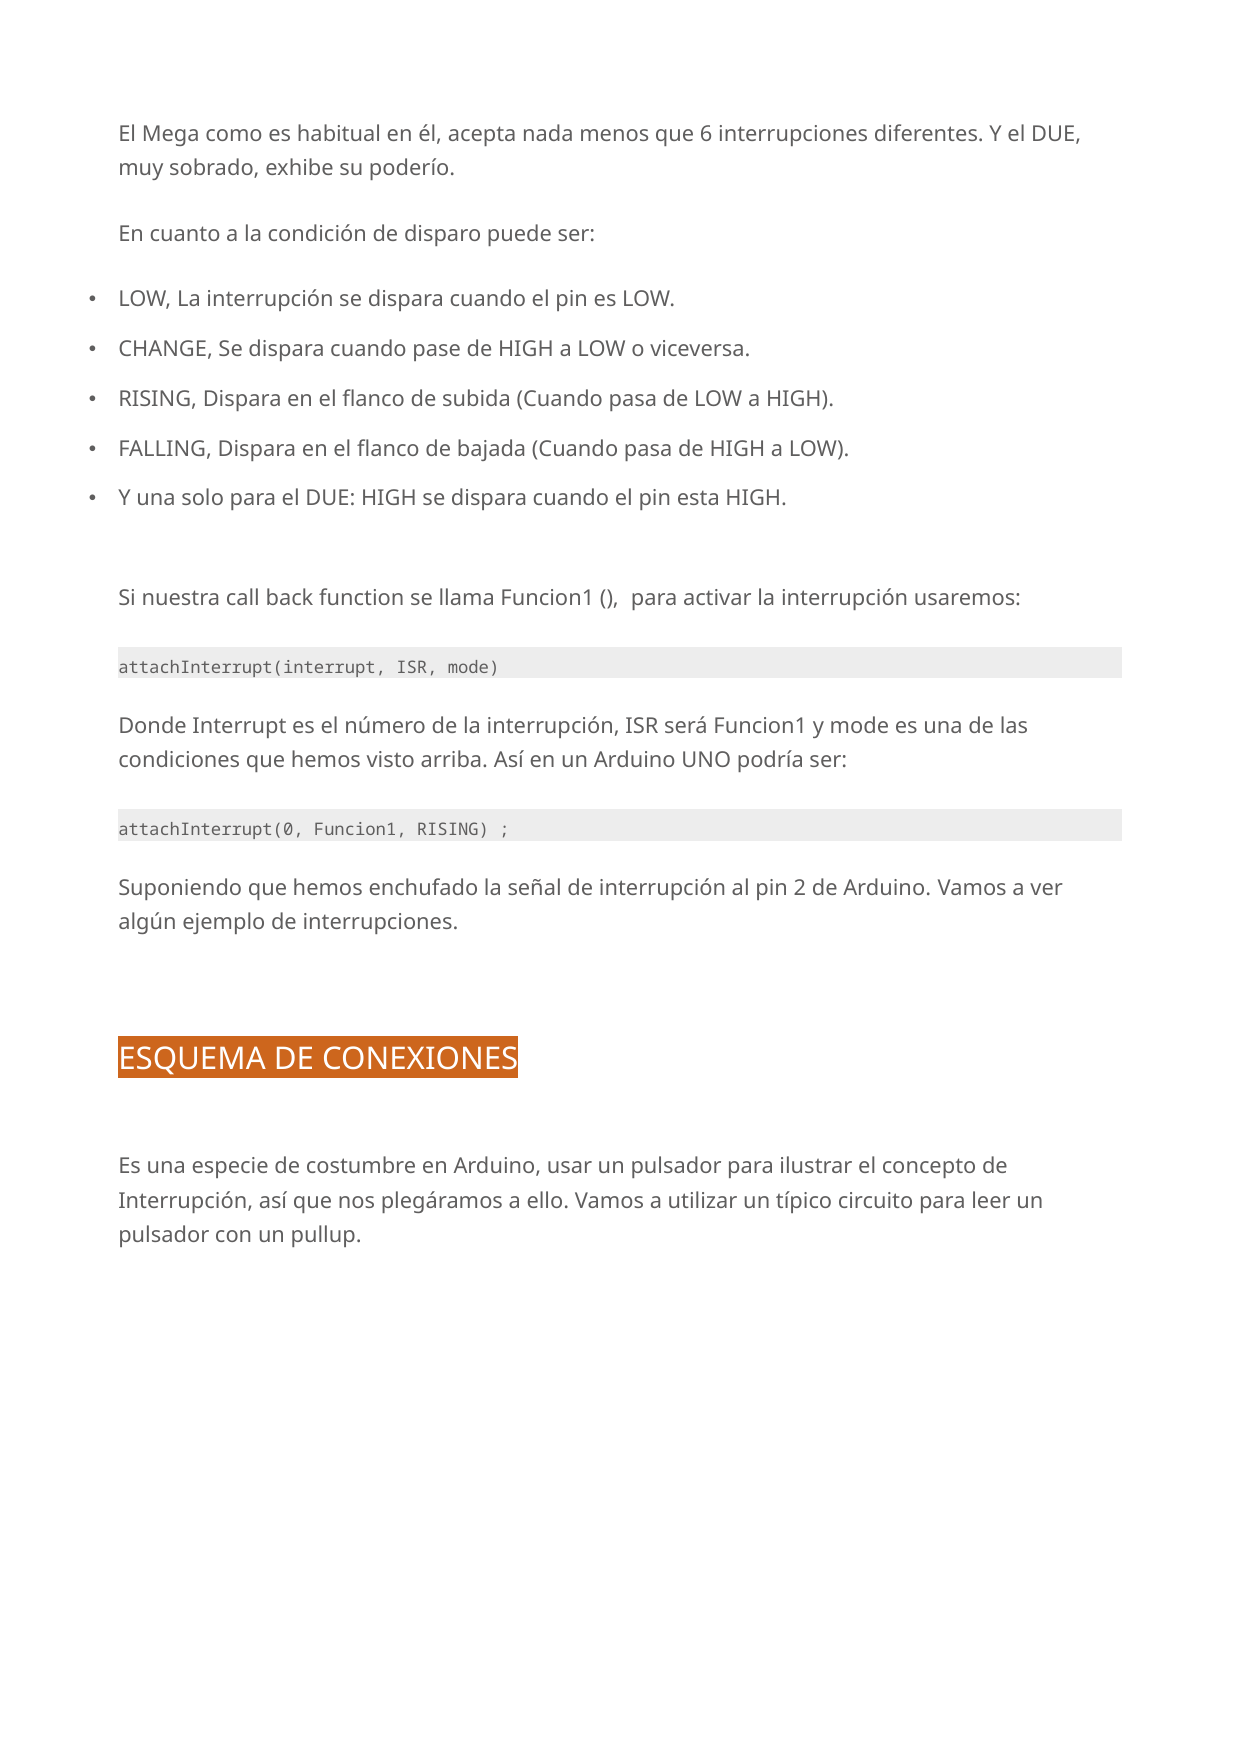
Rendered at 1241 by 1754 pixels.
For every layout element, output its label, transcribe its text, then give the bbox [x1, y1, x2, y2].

list FALLING, Dispara en el flanco de bajada (Cuando pasa de HIGH a LOW). [118, 432, 1122, 462]
list CHANGE, Se dispara cuando pase de HIGH a LOW o viceversa. [118, 333, 1122, 363]
text Si nuestra call back function se llama Funcion1 (), para activar la interrupción usaremos: [118, 582, 1122, 612]
text En cuanto a la condición de disparo puede ser: [118, 218, 1122, 247]
text Es una especie de costumbre en Arduino, usar un pulsador para ilustrar el concepto de Interrupción, así que nos plegáramos a ello. Vamos a utilizar un típico circuito para leer un pulsador con un pullup. [118, 1150, 1122, 1248]
text Donde Interrupt es el número de la interrupción, ISR será Funcion1 y mode es una de las condiciones que hemos visto arriba. Así en un Arduino UNO podría ser: [118, 710, 1122, 774]
list RISING, Dispara en el flanco de subida (Cuando pasa de LOW a HIGH). [118, 383, 1122, 412]
text El Mega como es habitual en él, acepta nada menos que 6 interrupciones diferentes. Y el DUE, muy sobrado, exhibe su poderío. [118, 118, 1122, 182]
text Suponiendo que hemos enchufado la señal de interrupción al pin 2 de Arduino. Vamos a ver algún ejemplo de interrupciones. [118, 872, 1122, 936]
list LOW, La interrupción se dispara cuando el pin es LOW. [118, 283, 1122, 313]
text attachInterrupt(interrupt, ISR, mode) [118, 647, 1122, 678]
text attachInterrupt(0, Funcion1, RISING) ; [118, 809, 1122, 841]
list Y una solo para el DUE: HIGH se dispara cuando el pin esta HIGH. [118, 482, 1122, 512]
subtitle ESQUEMA DE CONEXIONES [118, 1036, 1122, 1078]
